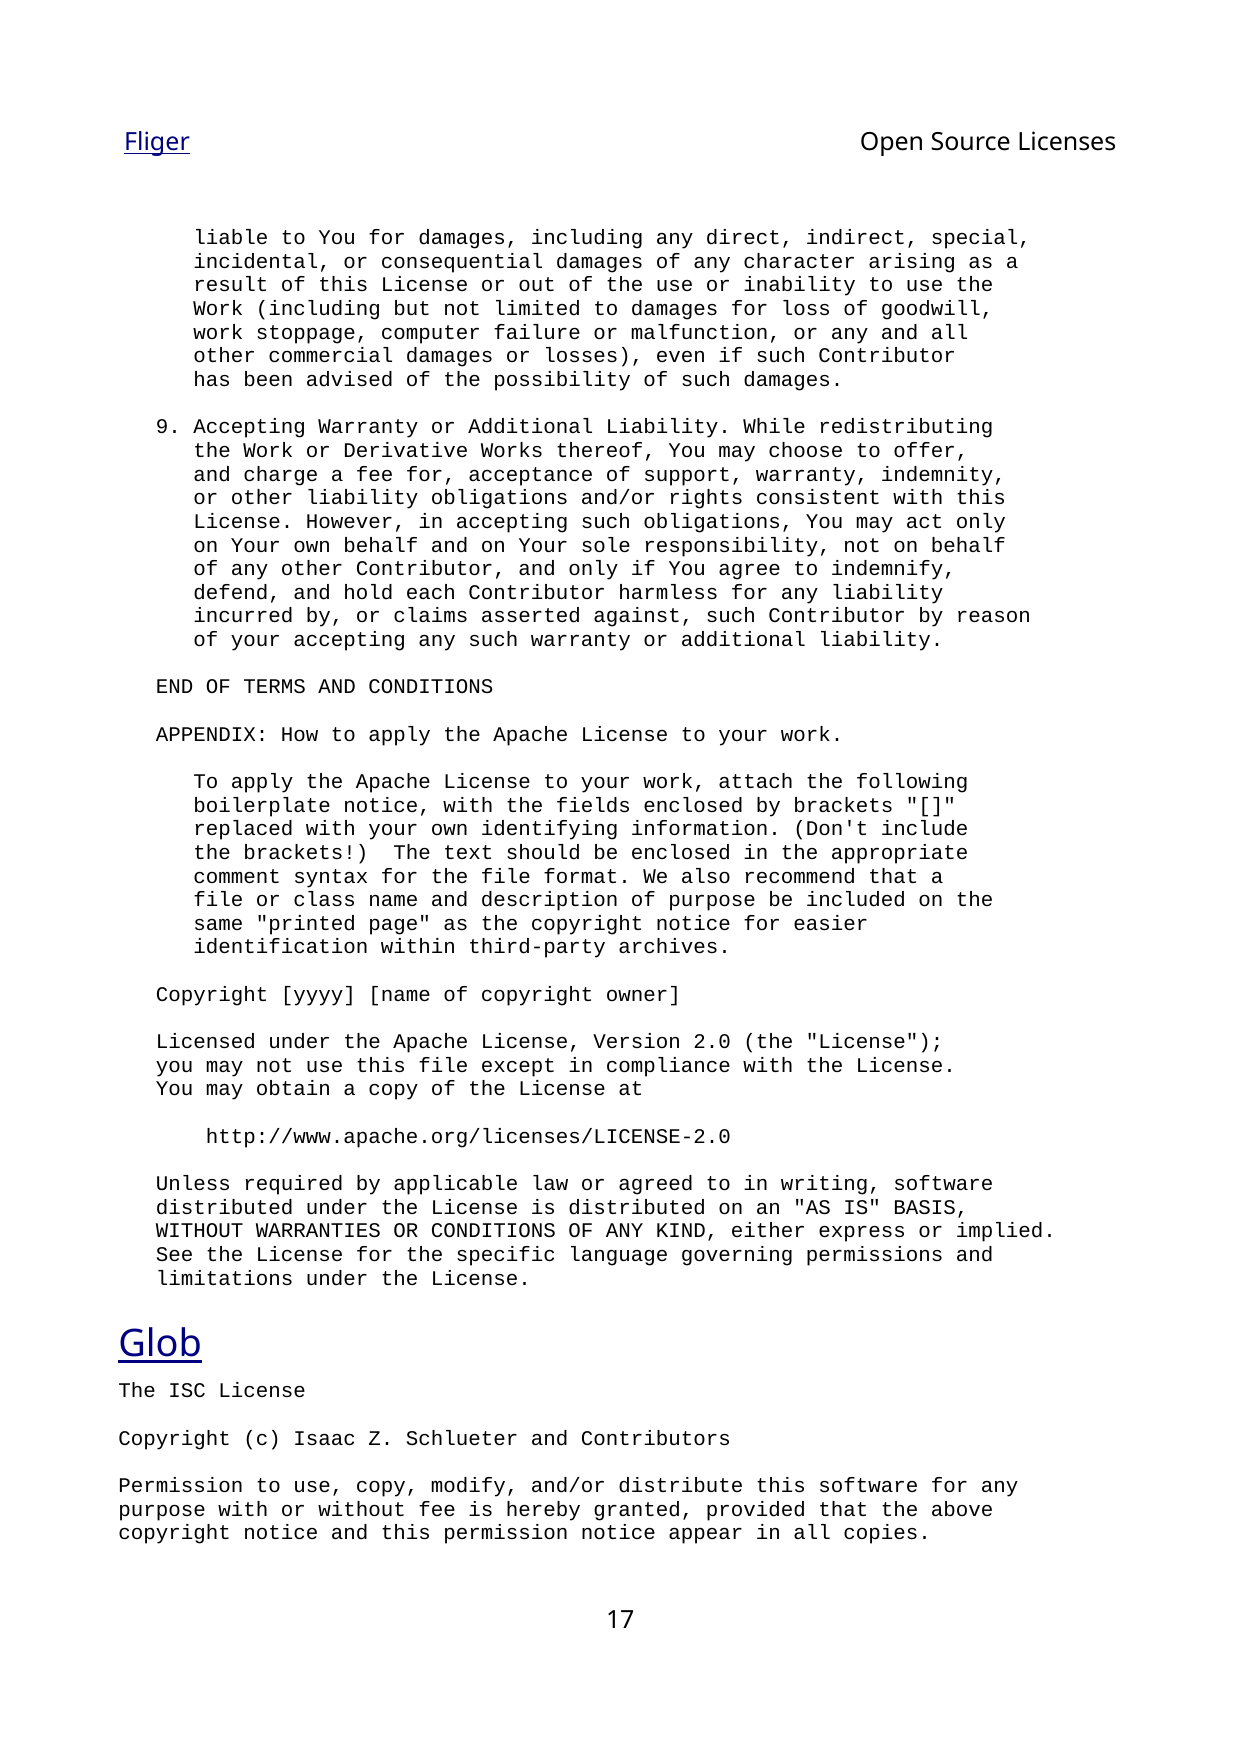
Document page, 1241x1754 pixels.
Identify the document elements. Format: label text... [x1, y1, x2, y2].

text work stoppage, computer failure or malfunction, or any and all [118, 322, 1122, 345]
text replaced with your own identifying information. (Don't include [118, 818, 1122, 842]
text has been advised of the possibility of such damages. [118, 369, 1122, 393]
text you may not use this file except in compliance with the License. [118, 1055, 1122, 1078]
text Work (including but not limited to damages for loss of goodwill, [118, 298, 1122, 322]
text copyright notice and this permission notice appear in all copies. [118, 1522, 1122, 1546]
text END OF TERMS AND CONDITIONS [118, 676, 1122, 700]
text See the License for the specific language governing permissions and [118, 1244, 1122, 1268]
text WITHOUT WARRANTIES OR CONDITIONS OF ANY KIND, either express or implied. [118, 1220, 1122, 1244]
text To apply the Apache License to your work, attach the following [118, 771, 1122, 795]
text or other liability obligations and/or rights consistent with this [118, 487, 1122, 511]
text file or class name and description of purpose be included on the [118, 889, 1122, 913]
text Copyright [yyyy] [name of copyright owner] [118, 984, 1122, 1007]
text 9. Accepting Warranty or Additional Liability. While redistributing [118, 416, 1122, 440]
text incurred by, or claims asserted against, such Contributor by reason [118, 606, 1122, 629]
text the brackets!) The text should be enclosed in the appropriate [118, 842, 1122, 866]
text The ISC License [118, 1380, 1122, 1404]
text comment syntax for the file format. We also recommend that a [118, 866, 1122, 889]
text boilerplate notice, with the fields enclosed by brackets "[]" [118, 795, 1122, 818]
text Permission to use, copy, modify, and/or distribute this software for any [118, 1475, 1122, 1499]
text You may obtain a copy of the License at [118, 1078, 1122, 1102]
text purpose with or without fee is hereby granted, provided that the above [118, 1499, 1122, 1522]
text liable to You for damages, including any direct, indirect, special, [118, 227, 1122, 251]
text same "printed page" as the copyright notice for easier [118, 913, 1122, 937]
text other commercial damages or losses), even if such Contributor [118, 345, 1122, 369]
text and charge a fee for, acceptance of support, warranty, indemnity, [118, 464, 1122, 487]
text identification within third-party archives. [118, 937, 1122, 960]
text of your accepting any such warranty or additional liability. [118, 629, 1122, 653]
text the Work or Derivative Works thereof, You may choose to offer, [118, 440, 1122, 464]
text incidental, or consequential damages of any character arising as a [118, 251, 1122, 274]
text Unless required by applicable law or agreed to in writing, software [118, 1173, 1122, 1197]
text defend, and hold each Contributor harmless for any liability [118, 582, 1122, 606]
text limitations under the License. [118, 1268, 1122, 1291]
text APPENDIX: How to apply the Apache License to your work. [118, 724, 1122, 747]
text result of this License or out of the use or inability to use the [118, 274, 1122, 298]
text http://www.apache.org/licenses/LICENSE-2.0 [118, 1126, 1122, 1149]
text Copyright (c) Isaac Z. Schlueter and Contributors [118, 1428, 1122, 1451]
subtitle Glob [118, 1316, 1122, 1368]
text License. However, in accepting such obligations, You may act only [118, 511, 1122, 534]
text on Your own behalf and on Your sole responsibility, not on behalf [118, 534, 1122, 558]
text distributed under the License is distributed on an "AS IS" BASIS, [118, 1197, 1122, 1220]
text of any other Contributor, and only if You agree to indemnify, [118, 558, 1122, 582]
text Licensed under the Apache License, Version 2.0 (the "License"); [118, 1031, 1122, 1055]
